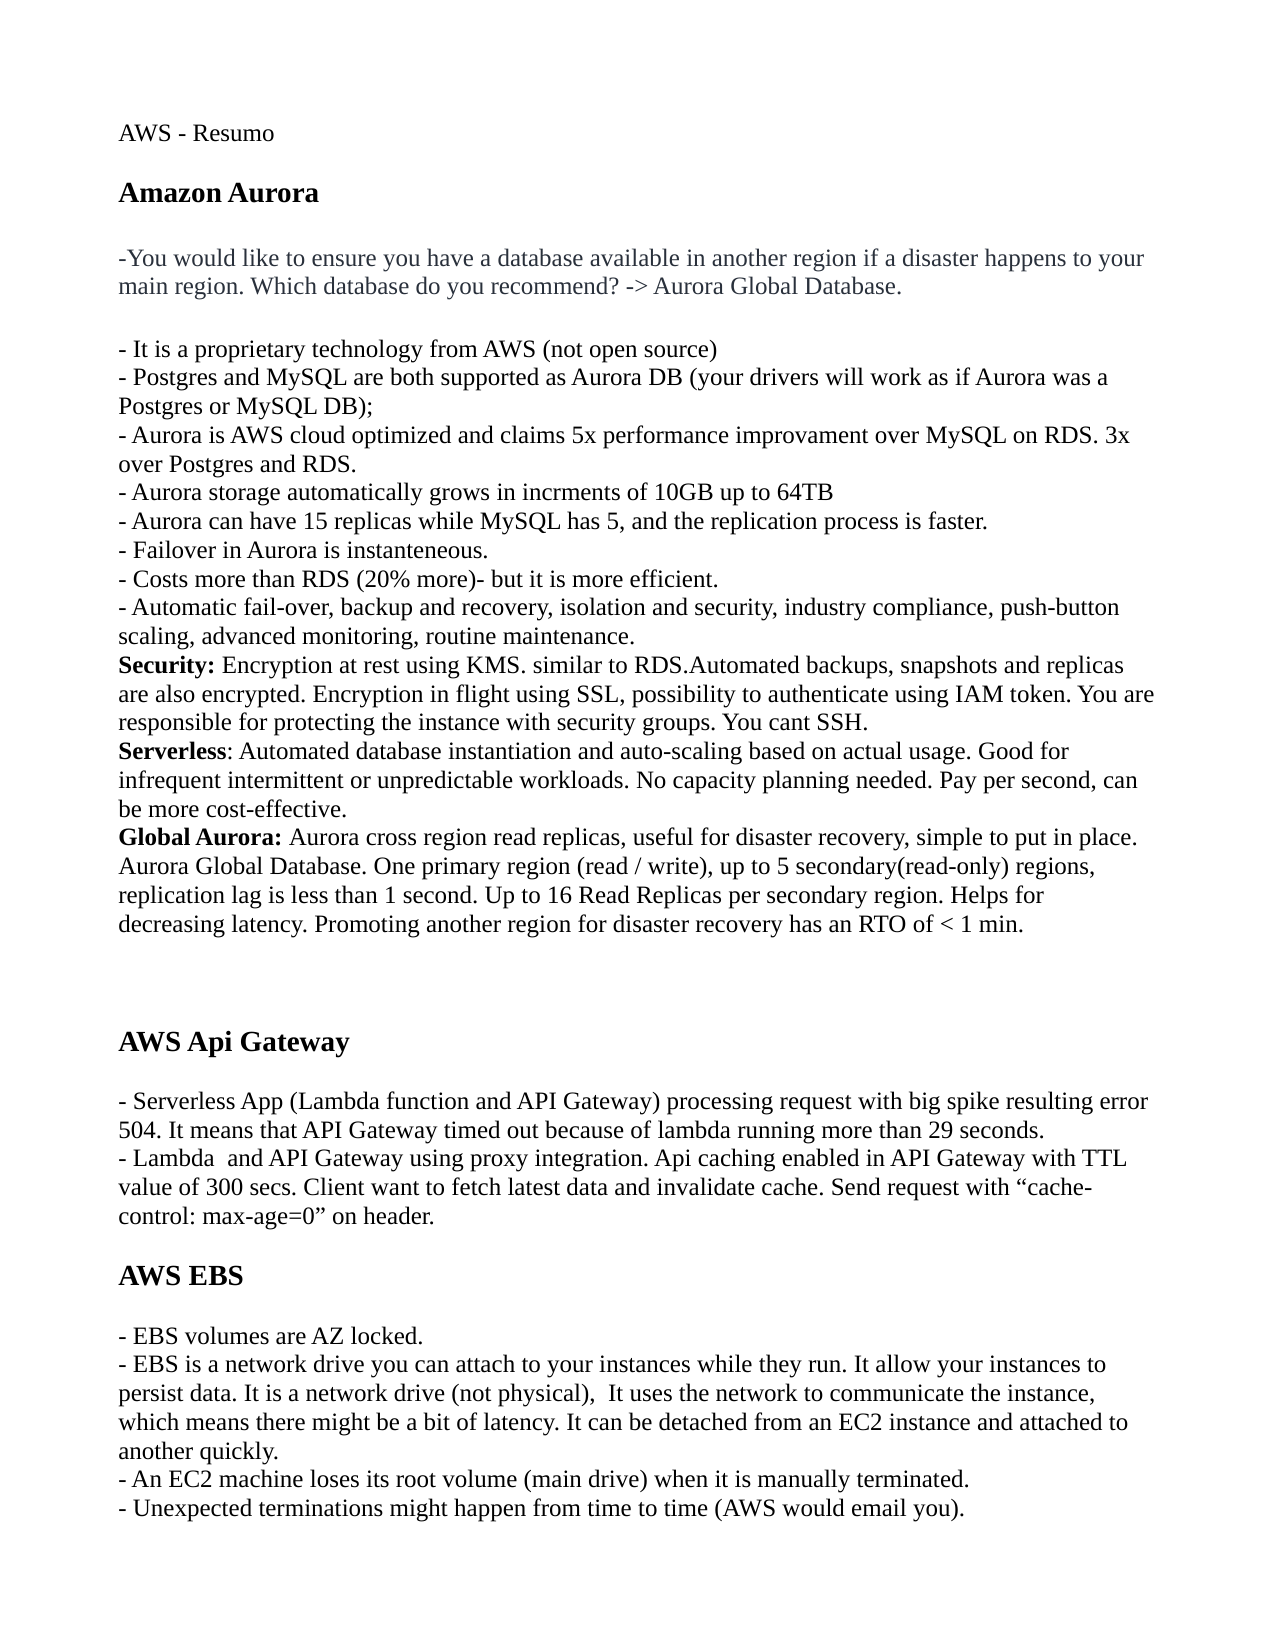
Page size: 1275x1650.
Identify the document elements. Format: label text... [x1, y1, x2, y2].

text - It is a proprietary technology from AWS (not open source) [118, 334, 1157, 362]
text AWS Api Gateway [118, 1024, 1157, 1057]
text AWS - Resumo [118, 118, 1157, 147]
text - Aurora storage automatically grows in incrments of 10GB up to 64TB [118, 477, 1157, 506]
text - Serverless App (Lambda function and API Gateway) processing request with big spike resulting error 504. It means that API Gateway timed out because of lambda running more than 29 seconds. [118, 1086, 1157, 1143]
text Security: Encryption at rest using KMS. similar to RDS.Automated backups, snapshots and replicas are also encrypted. Encryption in flight using SSL, possibility to authenticate using IAM token. You are responsible for protecting the instance with security groups. You cant SSH. [118, 650, 1157, 736]
text - EBS is a network drive you can attach to your instances while they run. It allow your instances to persist data. It is a network drive (not physical), It uses the network to communicate the instance, which means there might be a bit of latency. It can be detached from an EC2 instance and attached to another quickly. [118, 1349, 1157, 1464]
text -You would like to ensure you have a database available in another region if a disaster happens to your main region. Which database do you recommend? -> Aurora Global Database. [118, 243, 1157, 300]
text AWS EBS [118, 1258, 1157, 1292]
text - Automatic fail-over, backup and recovery, isolation and security, industry compliance, push-button scaling, advanced monitoring, routine maintenance. [118, 592, 1157, 650]
text - Lambda and API Gateway using proxy integration. Api caching enabled in API Gateway with TTL value of 300 secs. Client want to fetch latest data and invalidate cache. Send request with “cache-control: max-age=0” on header. [118, 1143, 1157, 1230]
text Serverless: Automated database instantiation and auto-scaling based on actual usage. Good for infrequent intermittent or unpredictable workloads. No capacity planning needed. Pay per second, can be more cost-effective. [118, 736, 1157, 822]
text - Unexpected terminations might happen from time to time (AWS would email you). [118, 1493, 1157, 1522]
text - Aurora is AWS cloud optimized and claims 5x performance improvament over MySQL on RDS. 3x over Postgres and RDS. [118, 420, 1157, 477]
text Amazon Aurora [118, 176, 1157, 209]
text Global Aurora: Aurora cross region read replicas, useful for disaster recovery, simple to put in place. Aurora Global Database. One primary region (read / write), up to 5 secondary(read-only) regions, replication lag is less than 1 second. Up to 16 Read Replicas per secondary region. Helps for decreasing latency. Promoting another region for disaster recovery has an RTO of < 1 min. [118, 822, 1157, 937]
text - Aurora can have 15 replicas while MySQL has 5, and the replication process is faster. [118, 506, 1157, 535]
text - Failover in Aurora is instanteneous. [118, 535, 1157, 564]
text - Costs more than RDS (20% more)- but it is more efficient. [118, 564, 1157, 592]
text - An EC2 machine loses its root volume (main drive) when it is manually terminated. [118, 1464, 1157, 1493]
text - Postgres and MySQL are both supported as Aurora DB (your drivers will work as if Aurora was a Postgres or MySQL DB); [118, 362, 1157, 420]
text - EBS volumes are AZ locked. [118, 1321, 1157, 1349]
